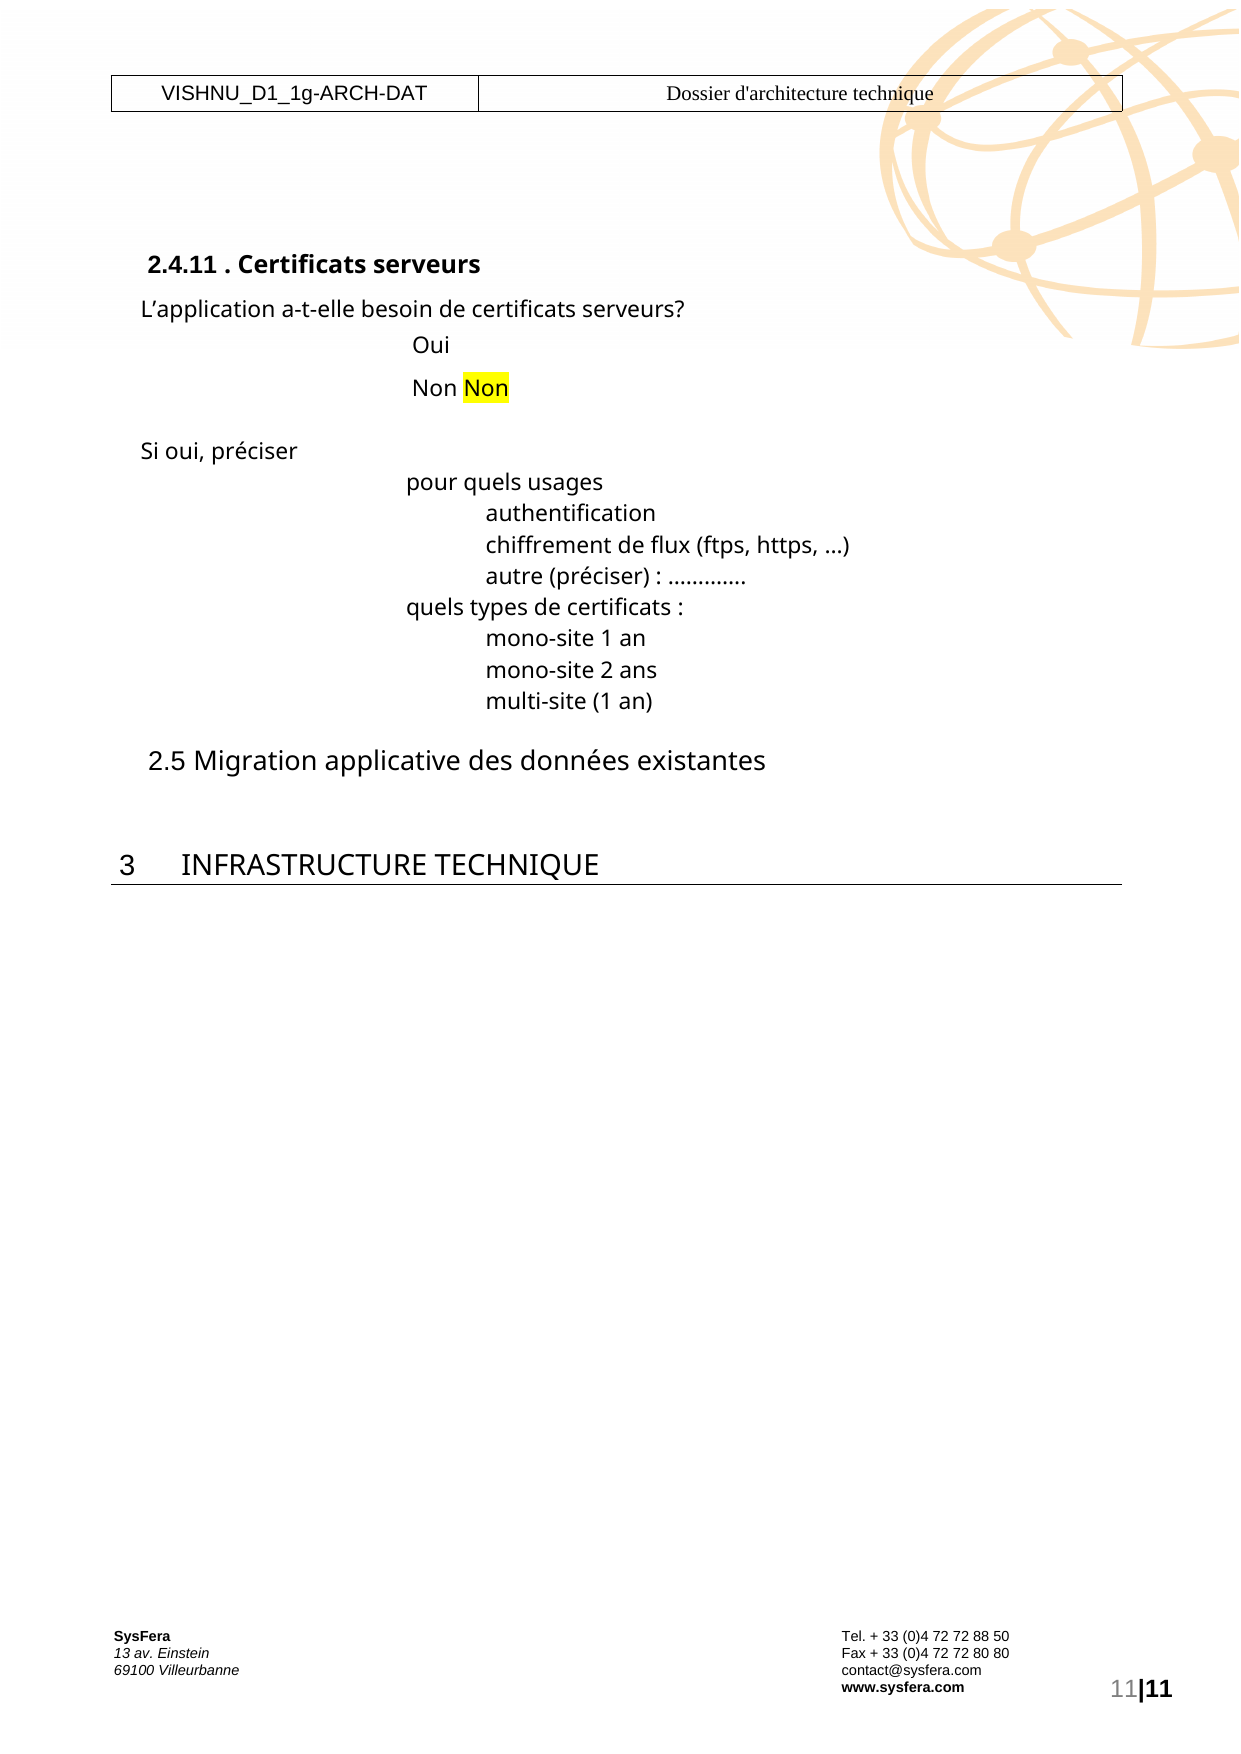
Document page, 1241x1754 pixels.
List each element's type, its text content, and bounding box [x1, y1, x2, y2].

text Non Non [406, 372, 1093, 403]
text Si oui, préciser [140, 435, 1093, 466]
text pour quels usages [406, 466, 1093, 497]
text Oui [406, 351, 1093, 360]
subtitle Migration applicative des données existantes [140, 741, 1093, 778]
text multi-site (1 an) [479, 685, 1093, 716]
text mono-site 1 an [479, 622, 1093, 653]
subtitle INFRASTRUCTURE TECHNIQUE [111, 844, 1122, 884]
text authentification [479, 497, 1093, 528]
picture [1, 9, 1239, 349]
picture [416, 338, 426, 349]
text mono-site 2 ans [479, 653, 1093, 685]
text chiffrement de flux (ftps, https, …) [479, 528, 1093, 560]
text quels types de certificats : [406, 591, 1093, 622]
text autre (préciser) : …………. [479, 560, 1093, 591]
